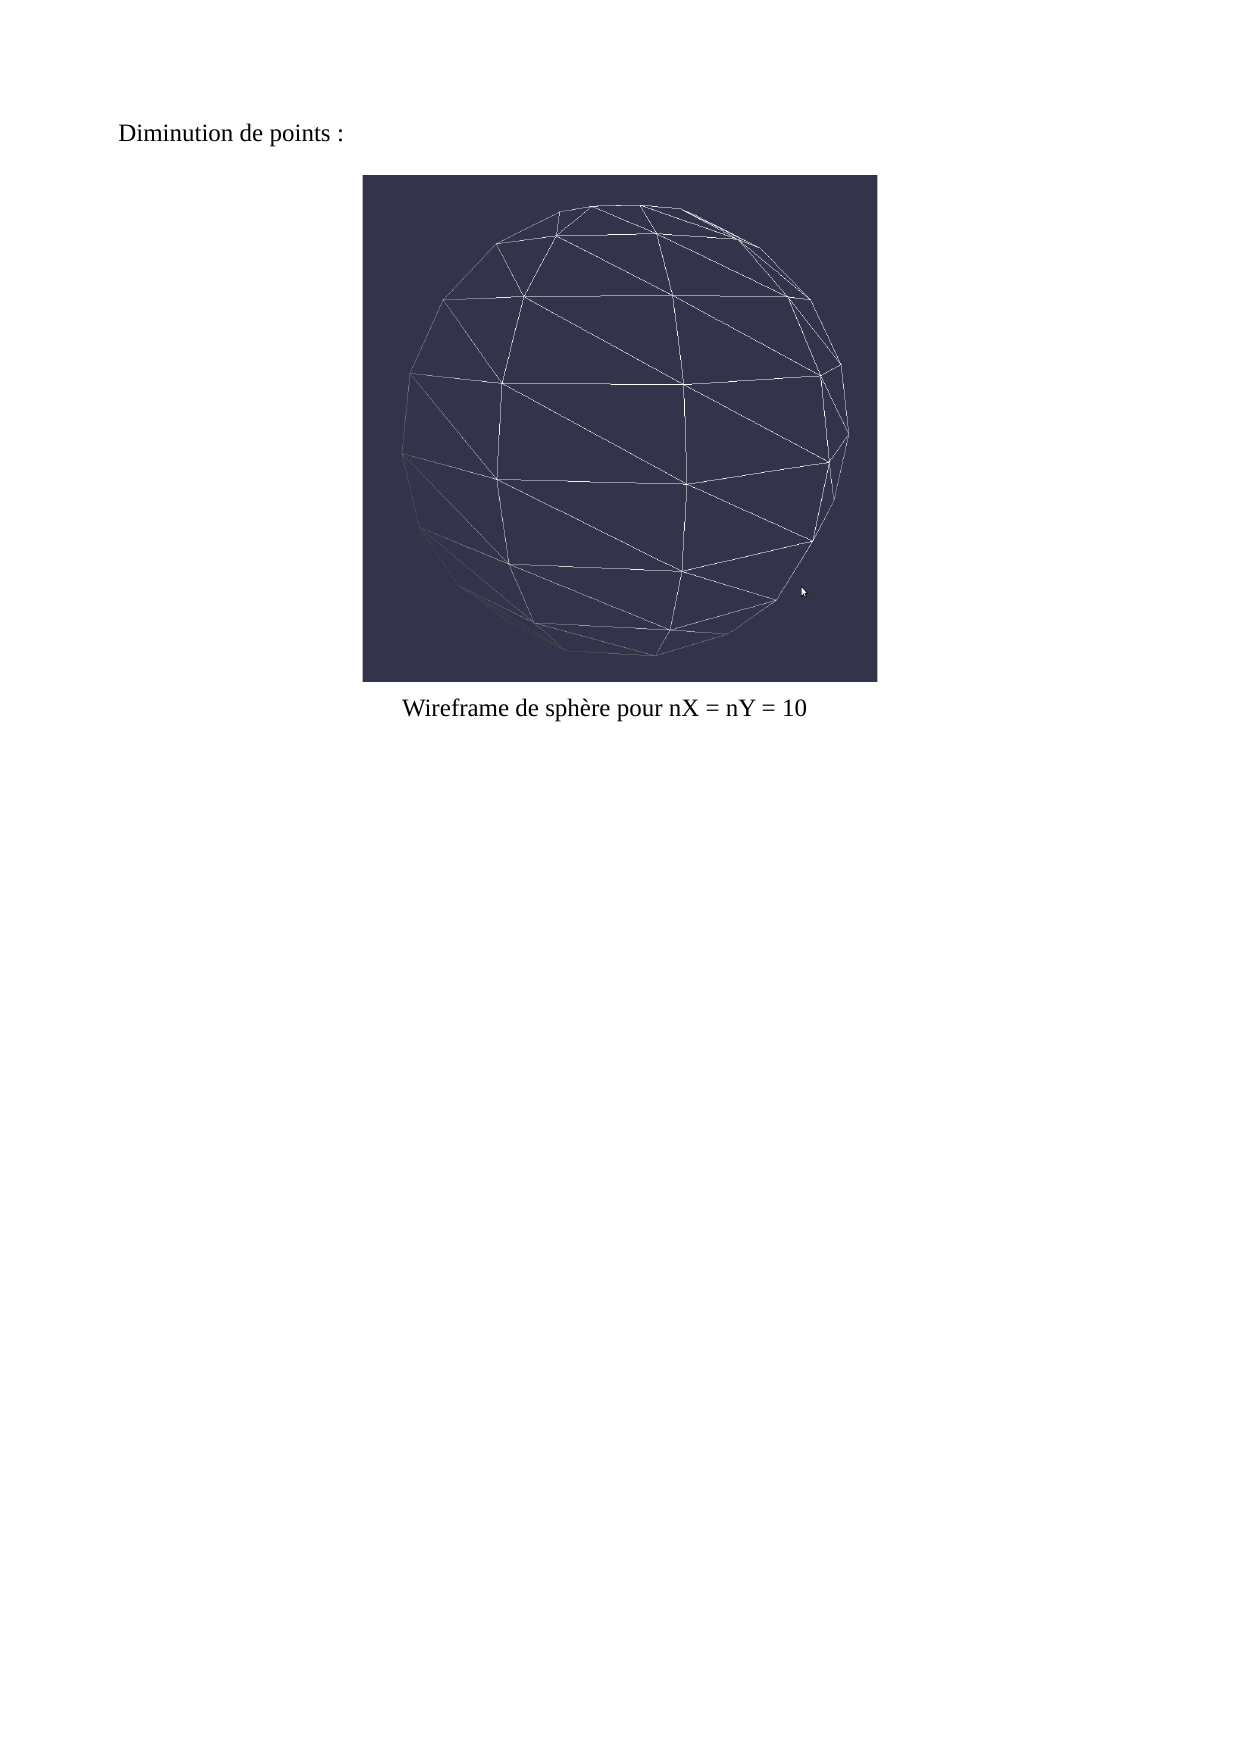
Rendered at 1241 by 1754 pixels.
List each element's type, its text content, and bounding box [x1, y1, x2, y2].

text Diminution de points : [118, 118, 1122, 147]
text Wireframe de sphère pour nX = nY = 10 [118, 693, 1122, 722]
picture [362, 175, 878, 682]
